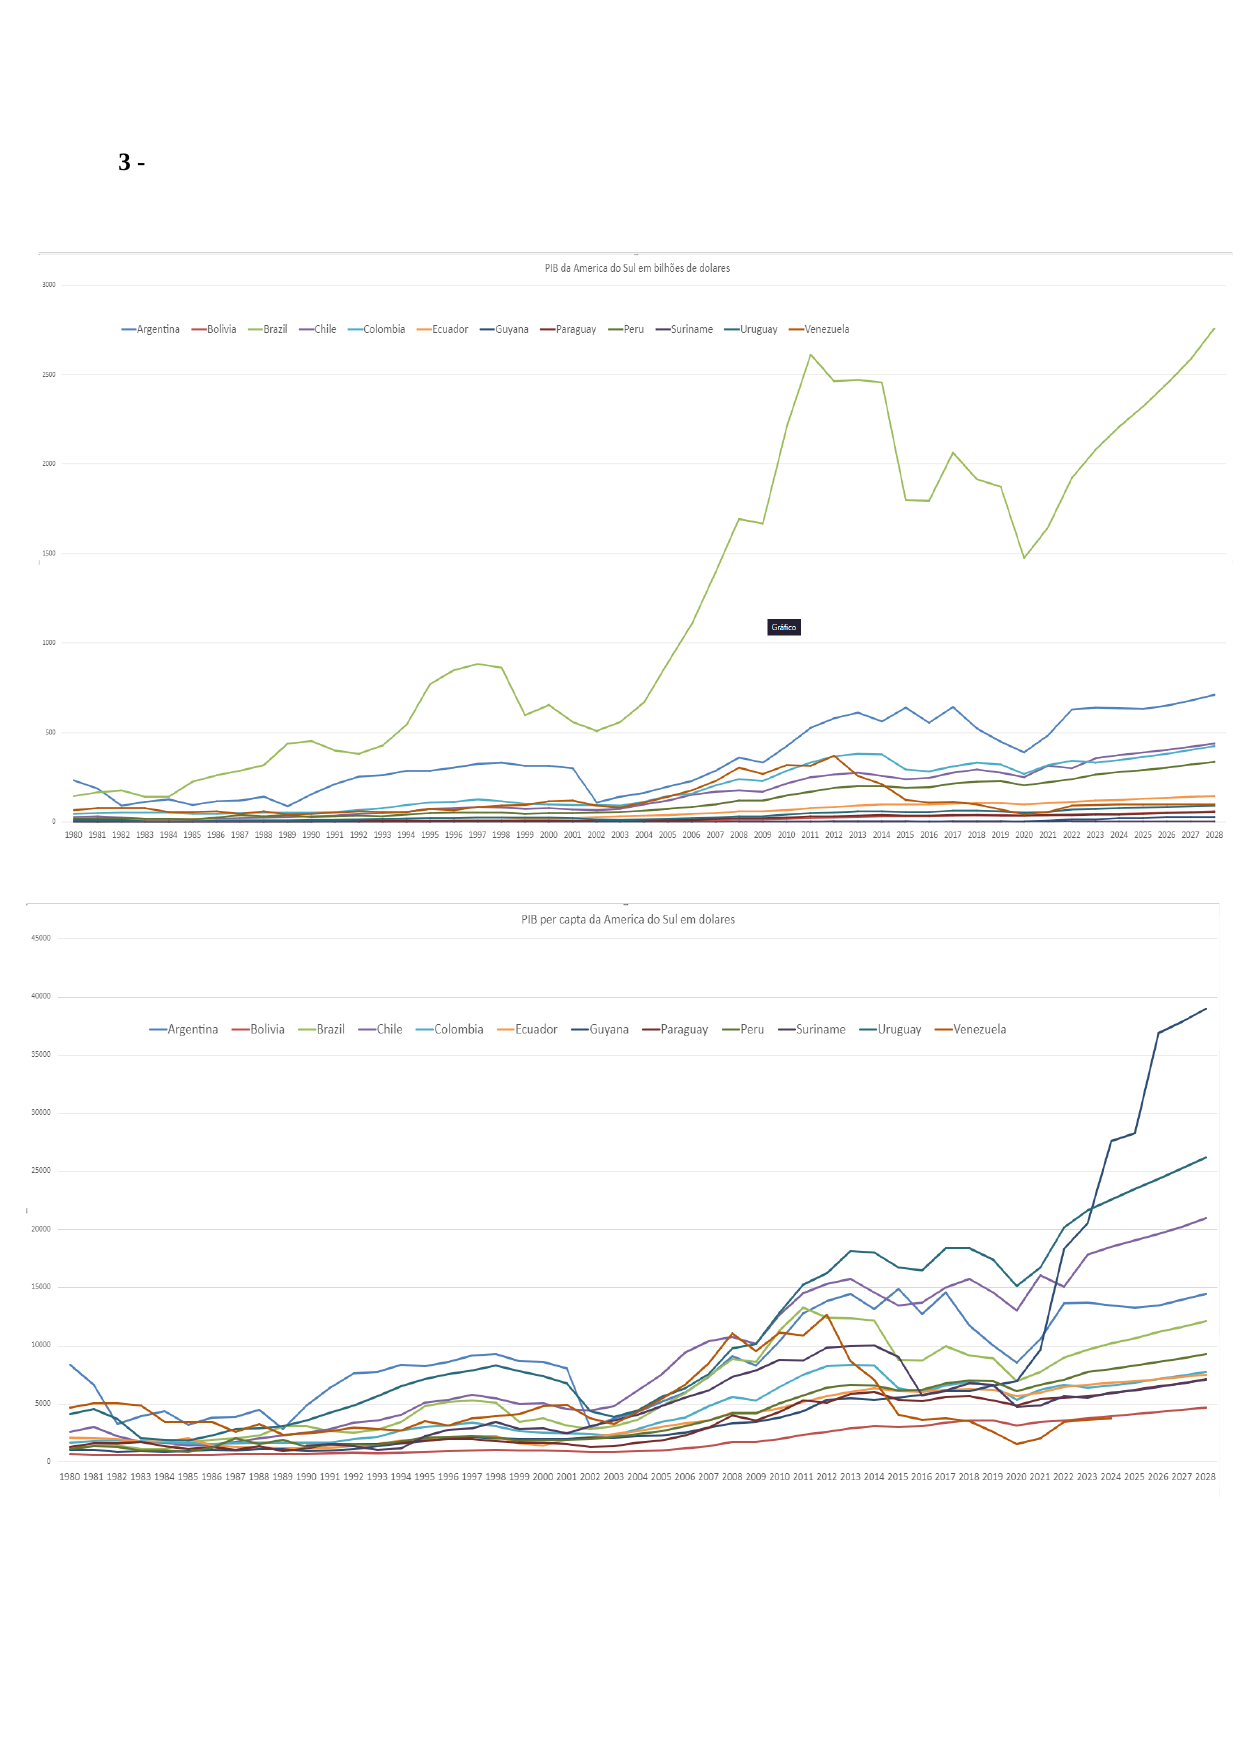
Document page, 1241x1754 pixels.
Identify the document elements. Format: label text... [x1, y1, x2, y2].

picture [38, 252, 1233, 847]
text 3 - [118, 147, 1122, 176]
picture [26, 903, 1220, 1497]
